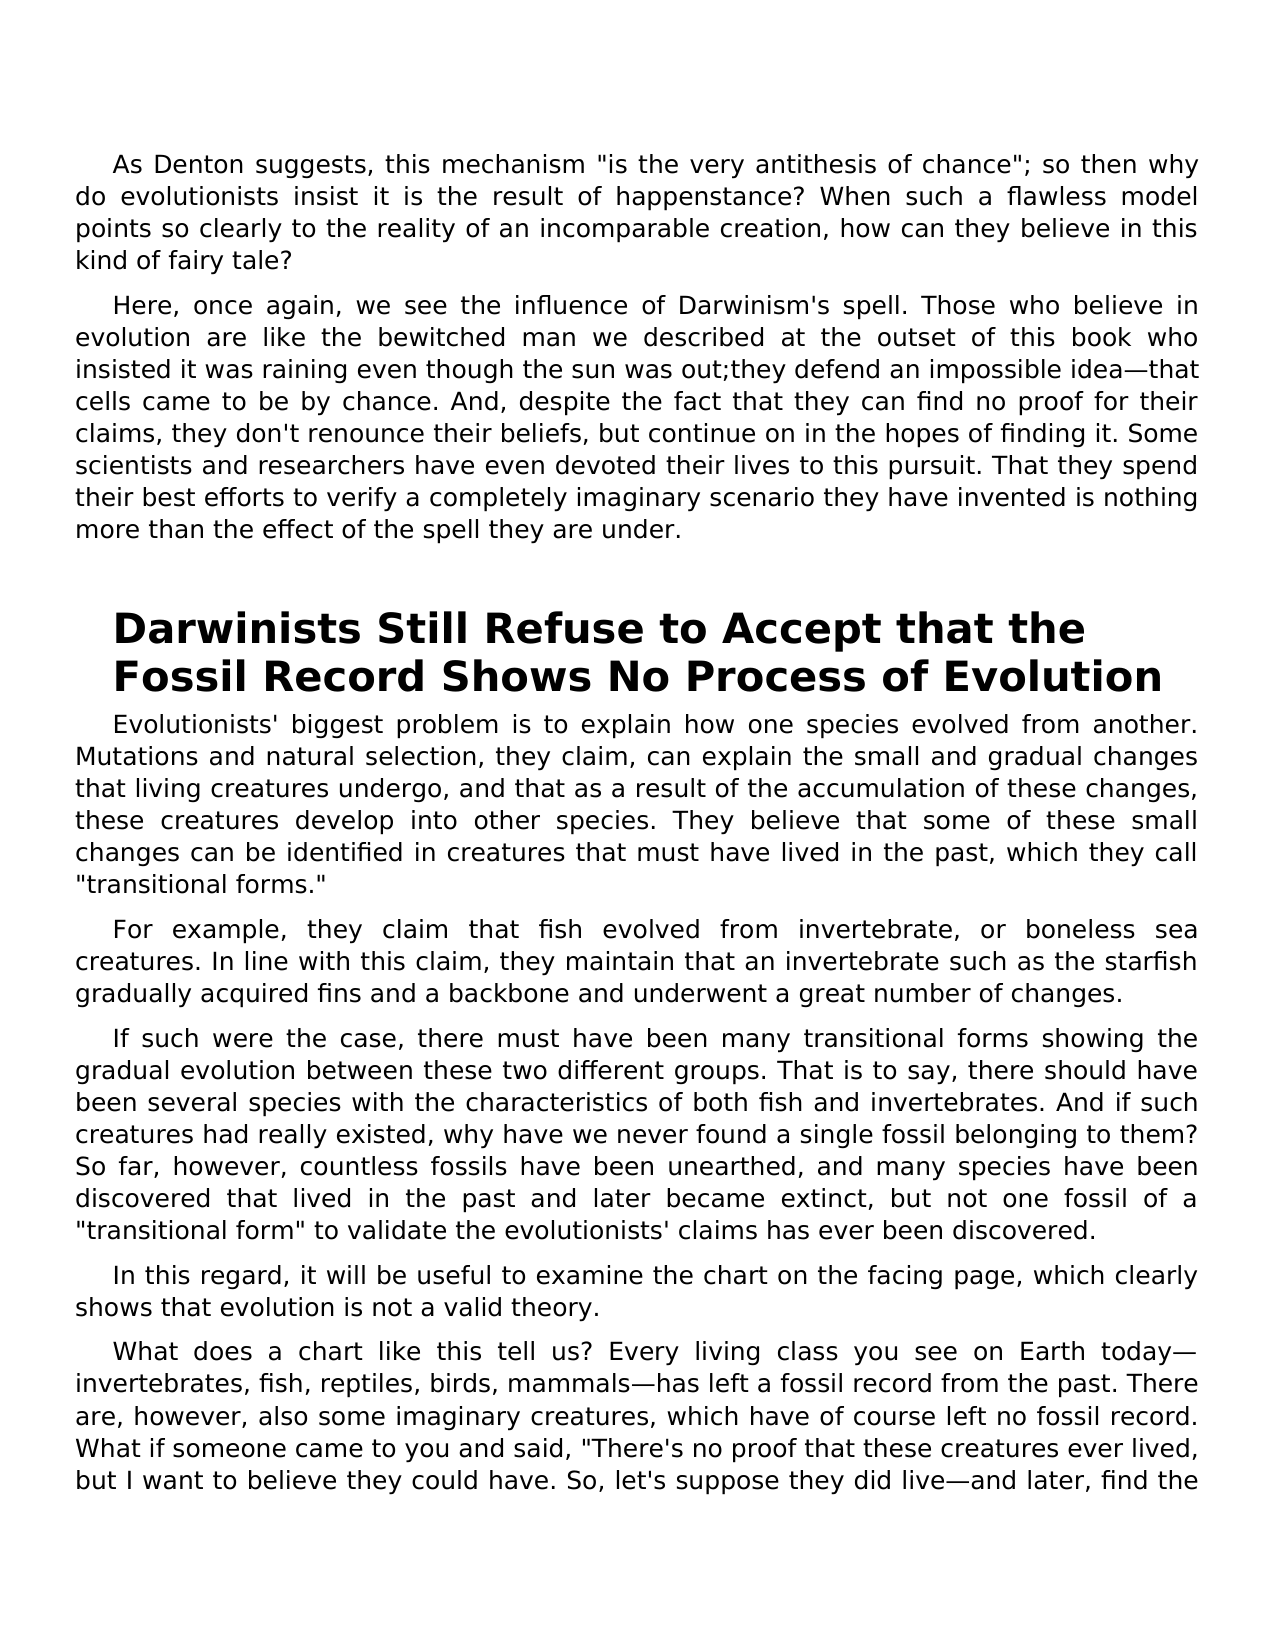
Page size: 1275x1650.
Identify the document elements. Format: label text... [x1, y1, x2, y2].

text Evolutionists' biggest problem is to explain how one species evolved from another. Mutations and natural selection, they claim, can explain the small and gradual changes that living creatures undergo, and that as a result of the accumulation of these changes, these creatures develop into other species. They believe that some of these small changes can be identified in creatures that must have lived in the past, which they call "transitional forms." [75, 710, 1200, 899]
text As Denton suggests, this mechanism "is the very antithesis of chance"; so then why do evolutionists insist it is the result of happenstance? When such a flawless model points so clearly to the reality of an incomparable creation, how can they believe in this kind of fairy tale? [75, 150, 1200, 275]
subtitle Darwinists Still Refuse to Accept that the Fossil Record Shows No Process of Evolution [112, 604, 1200, 702]
text Here, once again, we see the influence of Darwinism's spell. Those who believe in evolution are like the bewitched man we described at the outset of this book who insisted it was raining even though the sun was out;they defend an impossible idea—that cells came to be by chance. And, despite the fact that they can find no proof for their claims, they don't renounce their beliefs, but continue on in the hopes of finding it. Some scientists and researchers have even devoted their lives to this pursuit. That they spend their best efforts to verify a completely imaginary scenario they have invented is nothing more than the effect of the spell they are under. [75, 291, 1200, 544]
text For example, they claim that fish evolved from invertebrate, or boneless sea creatures. In line with this claim, they maintain that an invertebrate such as the starfish gradually acquired fins and a backbone and underwent a great number of changes. [75, 915, 1200, 1008]
text In this regard, it will be useful to examine the chart on the facing page, which clearly shows that evolution is not a valid theory. [75, 1261, 1200, 1322]
text If such were the case, there must have been many transitional forms showing the gradual evolution between these two different groups. That is to say, there should have been several species with the characteristics of both fish and invertebrates. And if such creatures had really existed, why have we never found a single fossil belonging to them? So far, however, countless fossils have been unearthed, and many species have been discovered that lived in the past and later became extinct, but not one fossil of a "transitional form" to validate the evolutionists' claims has ever been discovered. [75, 1024, 1200, 1245]
text What does a chart like this tell us? Every living class you see on Earth today—invertebrates, fish, reptiles, birds, mammals—has left a fossil record from the past. There are, however, also some imaginary creatures, which have of course left no fossil record. What if someone came to you and said, "There's no proof that these creatures ever lived, but I want to believe they could have. So, let's suppose they did live—and later, find the [75, 1337, 1200, 1495]
